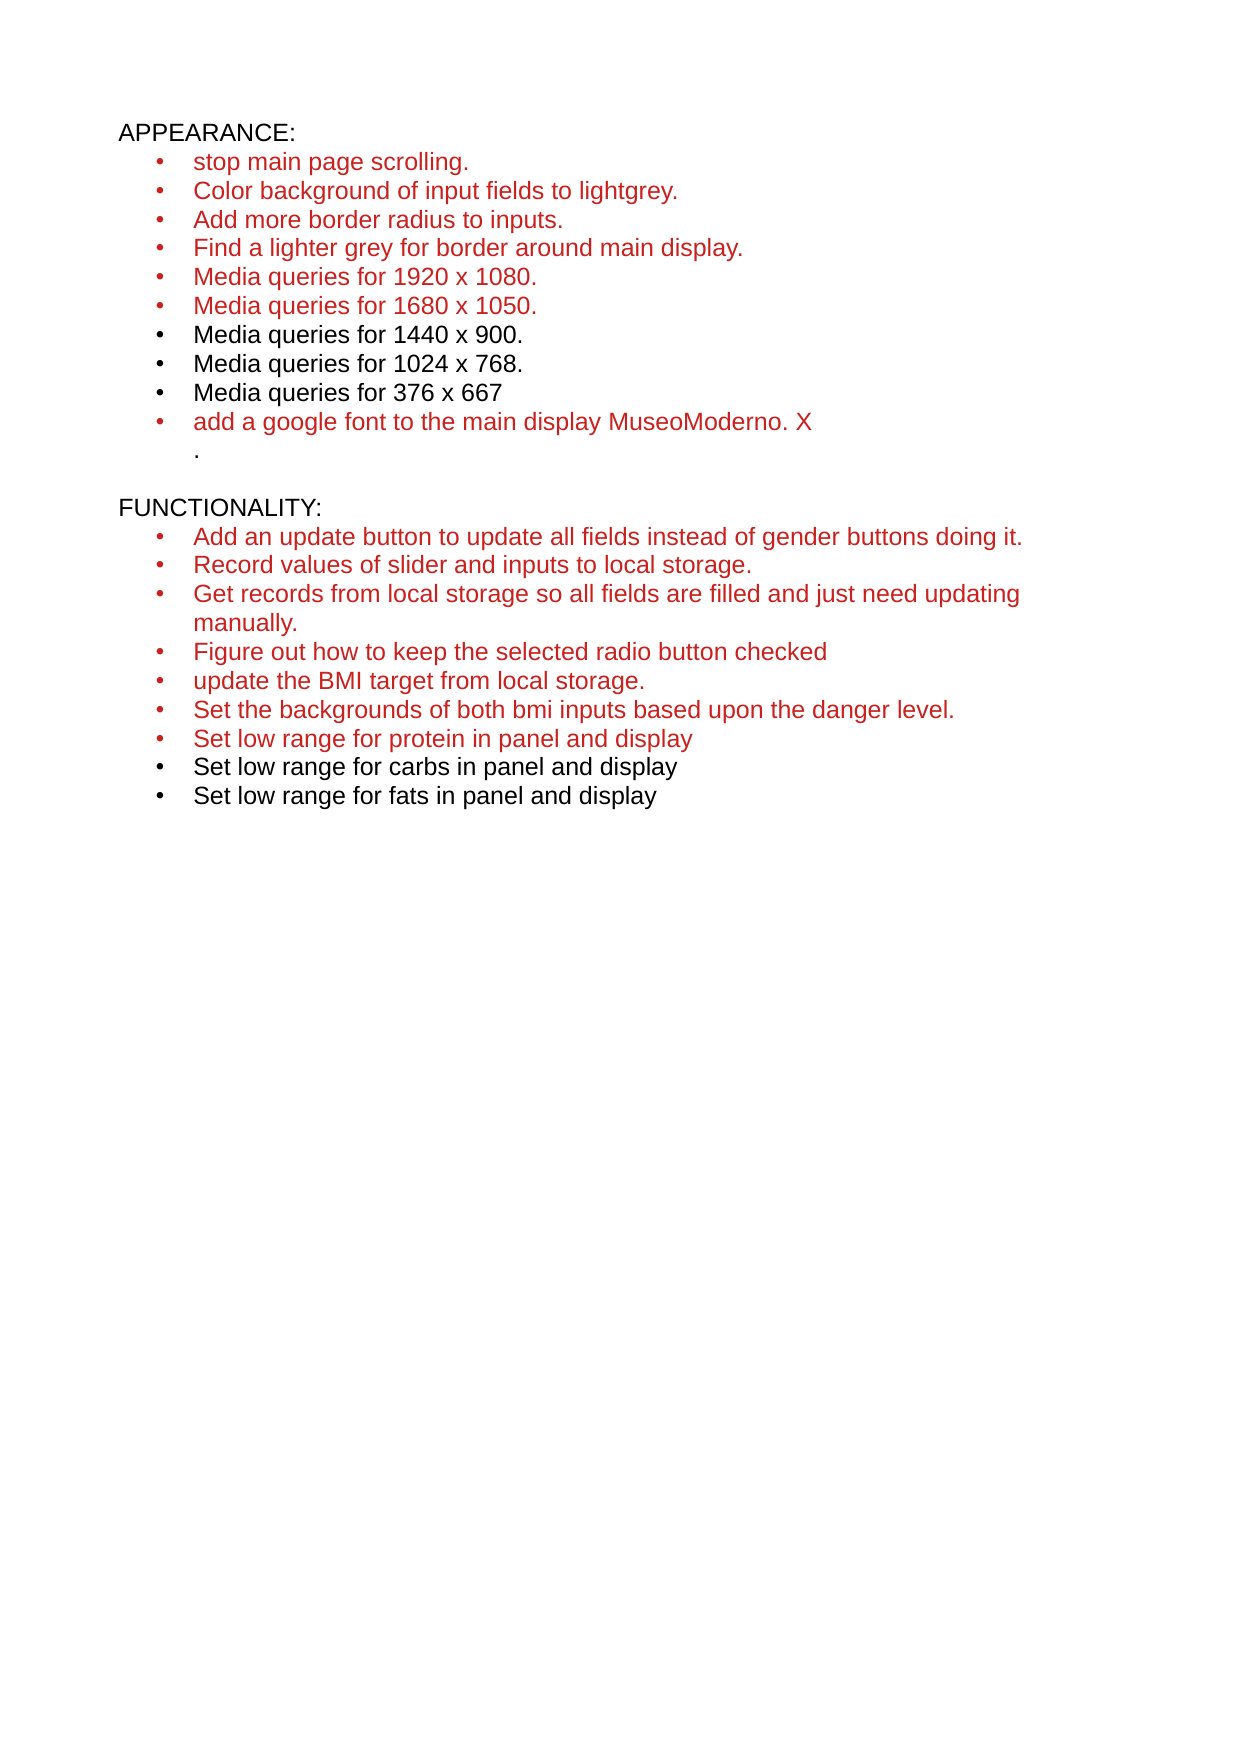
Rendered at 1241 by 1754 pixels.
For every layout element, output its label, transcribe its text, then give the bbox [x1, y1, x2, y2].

list update the BMI target from local storage. [156, 666, 1122, 695]
list Media queries for 1680 x 1050. [156, 291, 1122, 320]
list Record values of slider and inputs to local storage. [156, 551, 1122, 579]
text FUNCTIONALITY: [118, 493, 1122, 522]
list Set low range for protein in panel and display [156, 723, 1122, 752]
list Add more border radius to inputs. [156, 204, 1122, 233]
text APPEARANCE: [118, 118, 1122, 147]
list add a google font to the main display MuseoModerno. X [156, 407, 1122, 435]
list Set low range for fats in panel and display [156, 781, 1122, 810]
list Media queries for 1440 x 900. [156, 320, 1122, 349]
list Find a lighter grey for border around main display. [156, 233, 1122, 262]
list Media queries for 376 x 667 [156, 378, 1122, 407]
list Media queries for 1920 x 1080. [156, 262, 1122, 291]
list Figure out how to keep the selected radio button checked [156, 637, 1122, 666]
list Add an update button to update all fields instead of gender buttons doing it. [156, 522, 1122, 551]
list Get records from local storage so all fields are filled and just need updating manually. [156, 579, 1122, 637]
list Set the backgrounds of both bmi inputs based upon the danger level. [156, 695, 1122, 723]
list . [156, 435, 1122, 464]
list Color background of input fields to lightgrey. [156, 176, 1122, 204]
list Set low range for carbs in panel and display [156, 752, 1122, 781]
list Media queries for 1024 x 768. [156, 349, 1122, 378]
list stop main page scrolling. [156, 147, 1122, 176]
